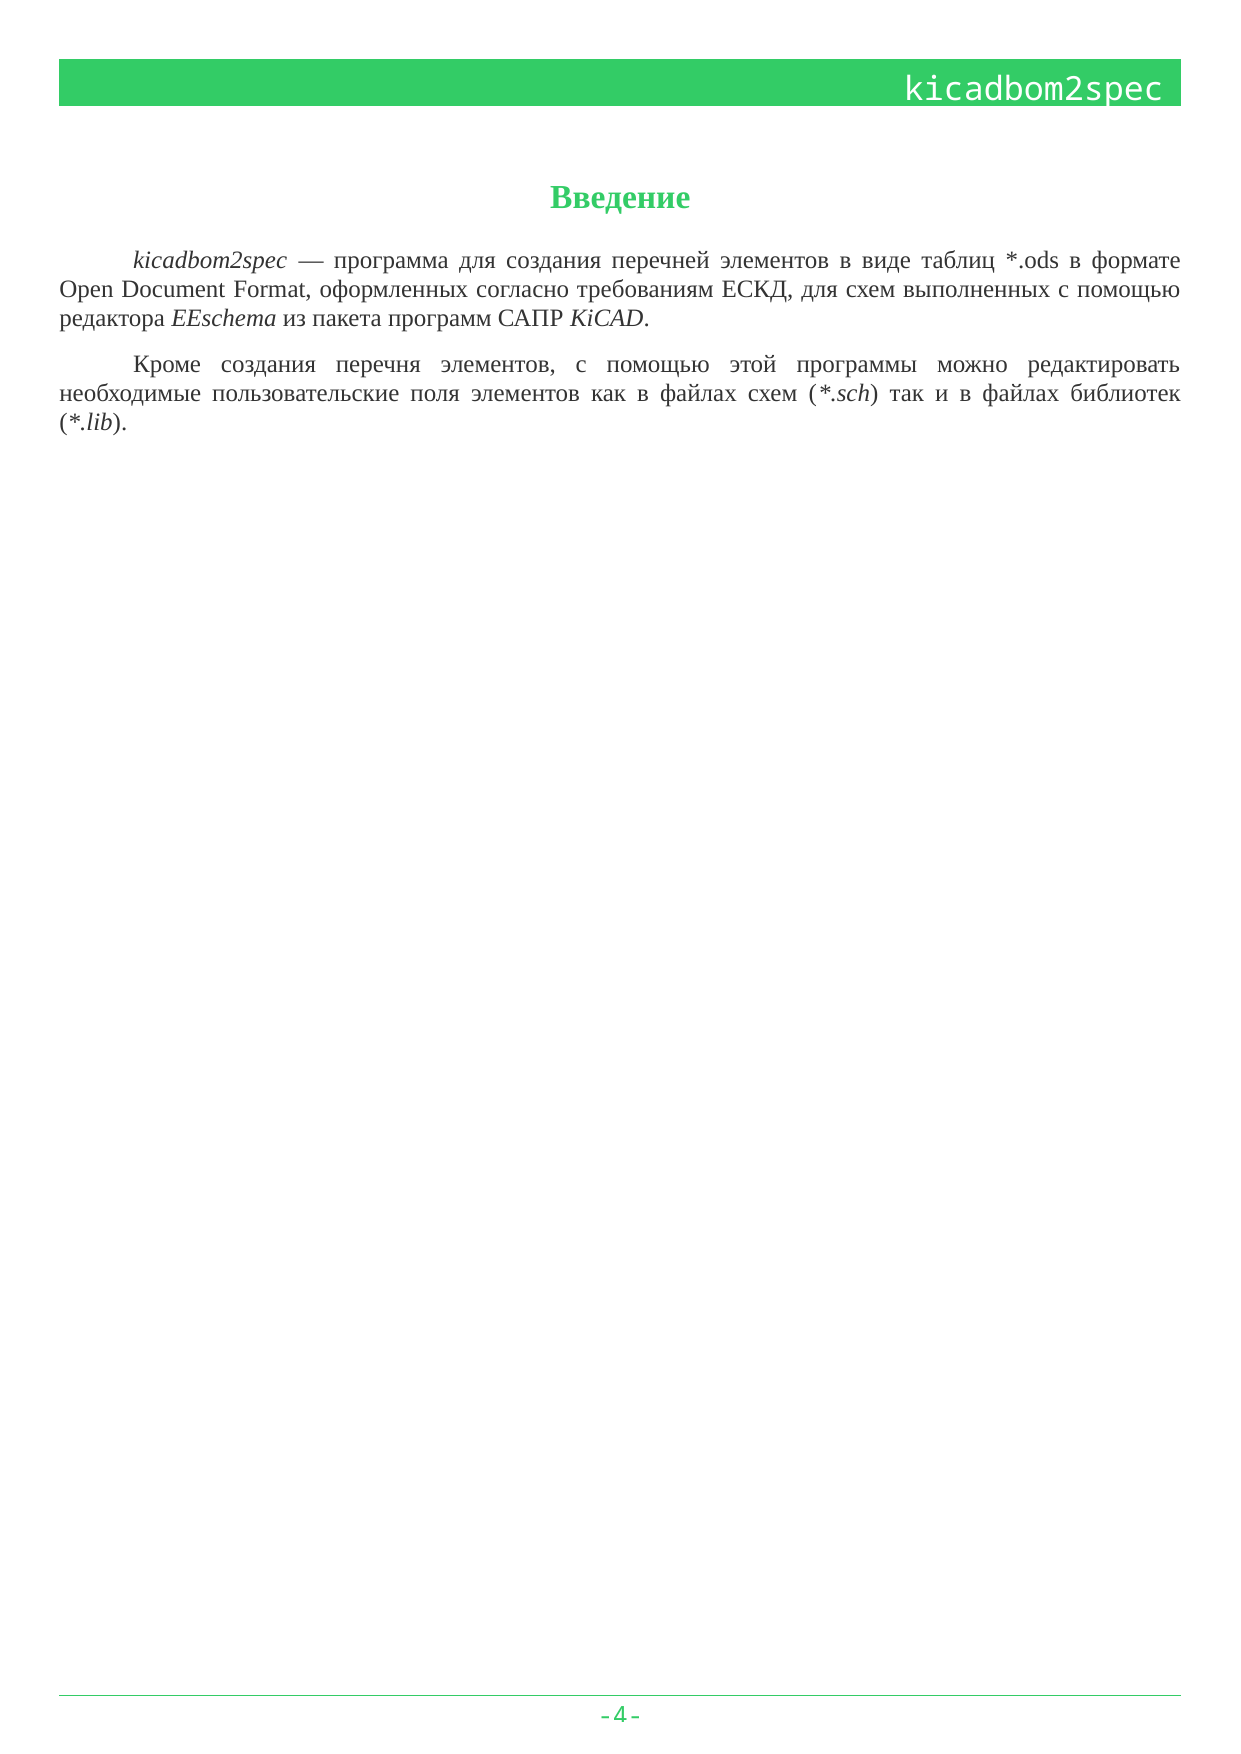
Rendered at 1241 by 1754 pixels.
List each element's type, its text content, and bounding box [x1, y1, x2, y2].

text Кроме создания перечня элементов, с помощью этой программы можно редактировать необходимые пользовательские поля элементов как в файлах схем (*.sch) так и в файлах библиотек (*.lib). [59, 349, 1181, 436]
text kicadbom2spec — программа для создания перечней элементов в виде таблиц *.ods в формате Open Document Format, оформленных согласно требованиям ЕСКД, для схем выполненных с помощью редактора EEschema из пакета программ САПР KiCAD. [59, 245, 1181, 332]
subtitle Введение [59, 177, 1181, 216]
